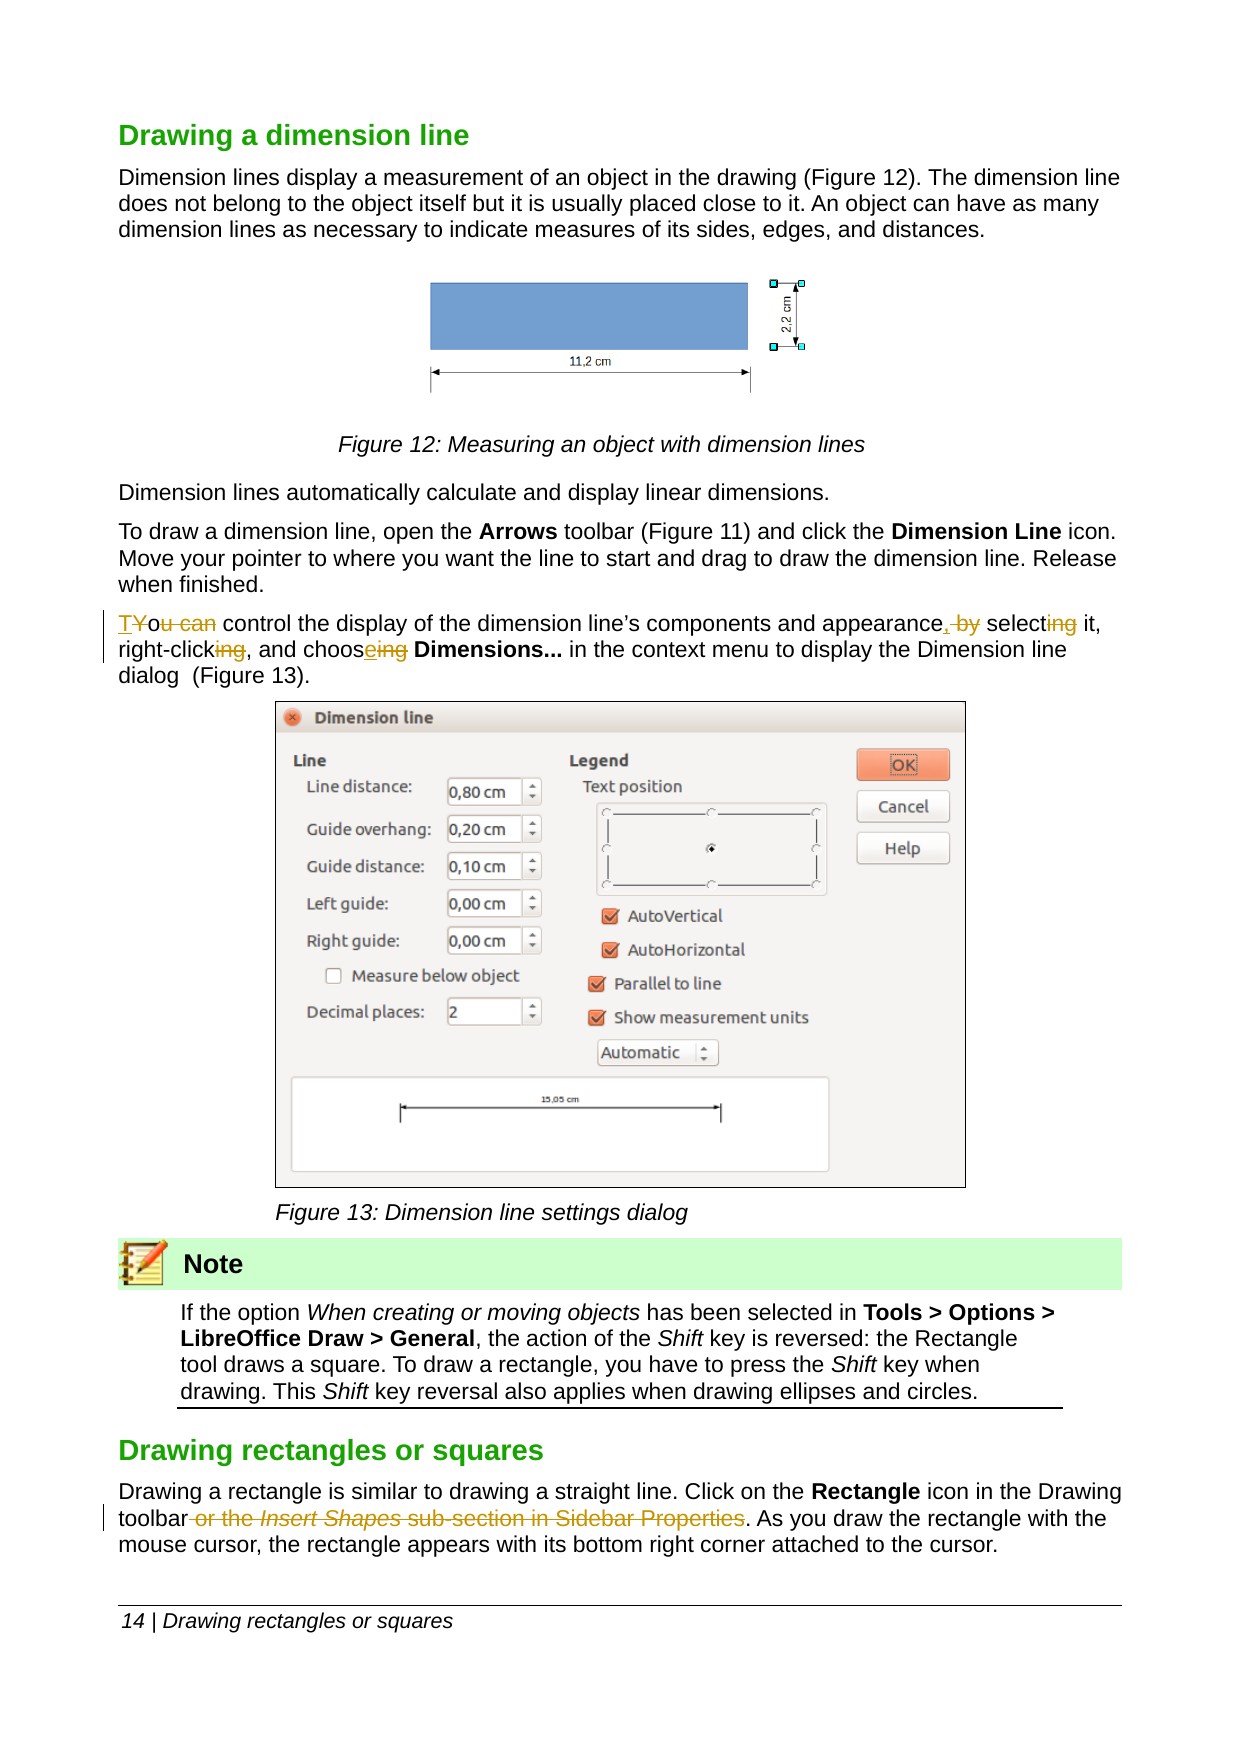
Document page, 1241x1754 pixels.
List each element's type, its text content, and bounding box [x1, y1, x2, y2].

text Figure 13: Dimension line settings dialog [275, 1199, 965, 1226]
text To draw a dimension line, open the Arrows toolbar (Figure 11) and click the Dimension Line icon. Move your pointer to where you want the line to start and drag to draw the dimension line. Release when finished. [118, 518, 1122, 597]
text Dimension lines display a measurement of an object in the drawing (Figure 12). The dimension line does not belong to the object itself but it is usually placed close to it. An object can have as many dimension lines as necessary to indicate measures of its sides, edges, and distances. [118, 163, 1122, 242]
subtitle Drawing a dimension line [118, 118, 1122, 152]
picture [119, 1238, 170, 1289]
text Figure 12: Measuring an object with dimension lines [338, 431, 902, 457]
picture [397, 255, 843, 420]
picture [276, 702, 965, 1187]
text If the option When creating or moving objects has been selected in Tools > Options > LibreOffice Draw > General, the action of the Shift key is reversed: the Rectangle tool draws a square. To draw a rectangle, you have to press the Shift key when drawing. This Shift key reversal also applies when drawing ellipses and circles. [177, 1296, 1063, 1407]
text Dimension lines automatically calculate and display linear dimensions. [118, 479, 1122, 506]
subtitle Note [118, 1238, 1122, 1290]
subtitle Drawing rectangles or squares [118, 1433, 1122, 1466]
text To control the display of the dimension line’s components and appearance, select it, right-click, and choose Dimensions... in the context menu to display the Dimension line dialog (Figure 13). [118, 610, 1122, 689]
text Drawing a rectangle is similar to drawing a straight line. Click on the Rectangle icon in the Drawing toolbar. As you draw the rectangle with the mouse cursor, the rectangle appears with its bottom right corner attached to the cursor. [118, 1478, 1122, 1557]
